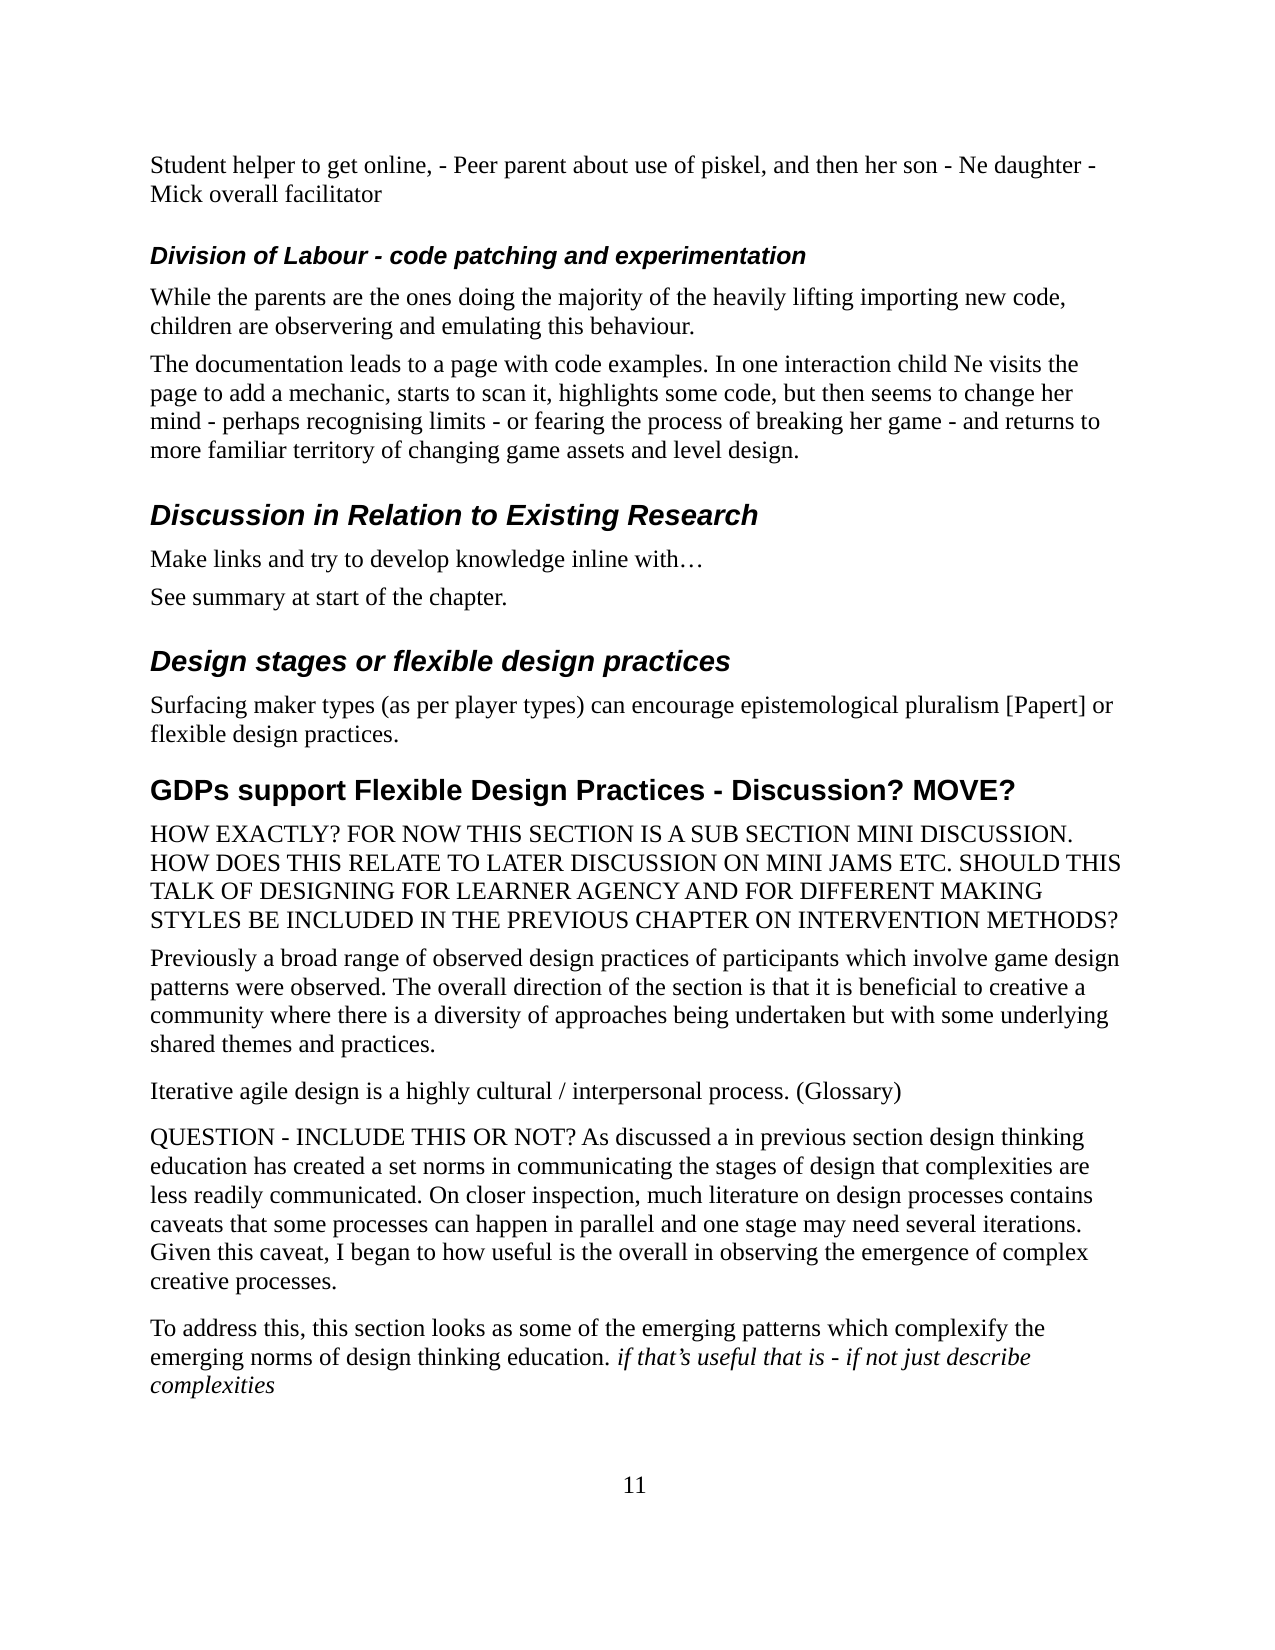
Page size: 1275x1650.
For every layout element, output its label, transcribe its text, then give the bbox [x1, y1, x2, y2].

text To address this, this section looks as some of the emerging patterns which complexify the emerging norms of design thinking education. if that’s useful that is - if not just describe complexities [150, 1313, 1125, 1399]
text Previously a broad range of observed design practices of participants which involve game design patterns were observed. The overall direction of the section is that it is beneficial to creative a community where there is a diversity of approaches being undertaken but with some underlying shared themes and practices. [150, 943, 1125, 1058]
subtitle GDPs support Flexible Design Practices - Discussion? MOVE? [150, 773, 1125, 806]
text Iterative agile design is a highly cultural / interpersonal process. (Glossary) [150, 1076, 1125, 1104]
text - Student helper to get online, - Peer parent about use of piskel, and then her son - Ne daughter - Mick overall facilitator [150, 150, 1125, 207]
subtitle Division of Labour - code patching and experimentation [150, 241, 1125, 270]
text The documentation leads to a page with code examples. In one interaction child Ne visits the page to add a mechanic, starts to scan it, highlights some code, but then seems to change her mind - perhaps recognising limits - or fearing the process of breaking her game - and returns to more familiar territory of changing game assets and level design. [150, 349, 1125, 464]
subtitle Discussion in Relation to Existing Research [150, 498, 1125, 531]
subtitle Design stages or flexible design practices [150, 644, 1125, 678]
text While the parents are the ones doing the majority of the heavily lifting importing new code, children are observering and emulating this behaviour. [150, 282, 1125, 340]
text QUESTION - INCLUDE THIS OR NOT? As discussed a in previous section design thinking education has created a set norms in communicating the stages of design that complexities are less readily communicated. On closer inspection, much literature on design processes contains caveats that some processes can happen in parallel and one stage may need several iterations. Given this caveat, I began to how useful is the overall in observing the emergence of complex creative processes. [150, 1122, 1125, 1295]
text Surfacing maker types (as per player types) can encourage epistemological pluralism [Papert] or flexible design practices. [150, 690, 1125, 748]
text HOW EXACTLY? FOR NOW THIS SECTION IS A SUB SECTION MINI DISCUSSION. HOW DOES THIS RELATE TO LATER DISCUSSION ON MINI JAMS ETC. SHOULD THIS TALK OF DESIGNING FOR LEARNER AGENCY AND FOR DIFFERENT MAKING STYLES BE INCLUDED IN THE PREVIOUS CHAPTER ON INTERVENTION METHODS? [150, 819, 1125, 934]
text See summary at start of the chapter. [150, 582, 1125, 610]
text Make links and try to develop knowledge inline with… [150, 544, 1125, 573]
